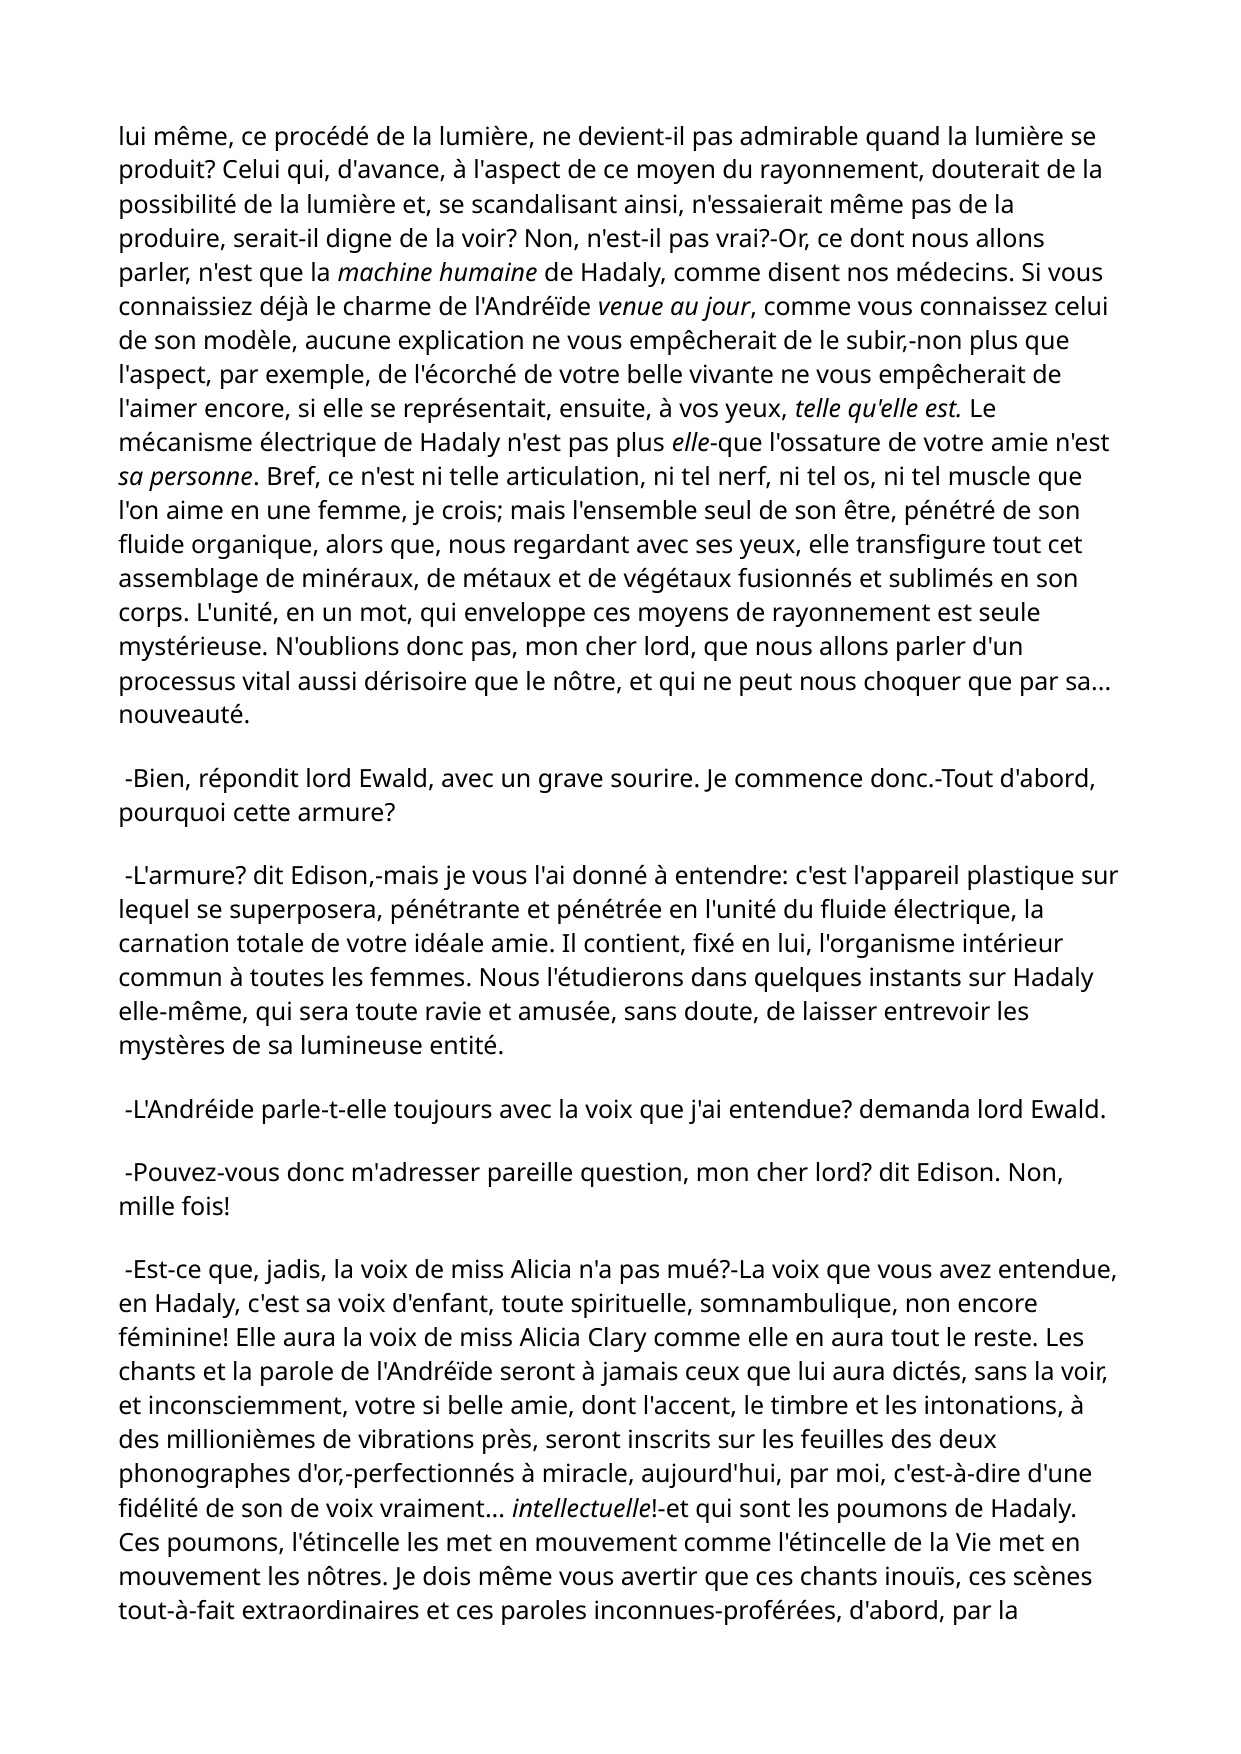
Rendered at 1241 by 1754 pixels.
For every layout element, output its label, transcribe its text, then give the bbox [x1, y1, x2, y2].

text -L'Andréide parle-t-elle toujours avec la voix que j'ai entendue? demanda lord Ewald. [118, 1091, 1122, 1125]
text -Bien, répondit lord Ewald, avec un grave sourire. Je commence donc.-Tout d'abord, pourquoi cette armure? [118, 760, 1122, 828]
text -Pouvez-vous donc m'adresser pareille question, mon cher lord? dit Edison. Non, mille fois! [118, 1154, 1122, 1223]
text lui même, ce procédé de la lumière, ne devient-il pas admirable quand la lumière se produit? Celui qui, d'avance, à l'aspect de ce moyen du rayonnement, douterait de la possibilité de la lumière et, se scandalisant ainsi, n'essaierait même pas de la produire, serait-il digne de la voir? Non, n'est-il pas vrai?-Or, ce dont nous allons parler, n'est que la machine humaine de Hadaly, comme disent nos médecins. Si vous connaissiez déjà le charme de l'Andréïde venue au jour, comme vous connaissez celui de son modèle, aucune explication ne vous empêcherait de le subir,-non plus que l'aspect, par exemple, de l'écorché de votre belle vivante ne vous empêcherait de l'aimer encore, si elle se représentait, ensuite, à vos yeux, telle qu'elle est. Le mécanisme électrique de Hadaly n'est pas plus elle-que l'ossature de votre amie n'est sa personne. Bref, ce n'est ni telle articulation, ni tel nerf, ni tel os, ni tel muscle que l'on aime en une femme, je crois; mais l'ensemble seul de son être, pénétré de son fluide organique, alors que, nous regardant avec ses yeux, elle transfigure tout cet assemblage de minéraux, de métaux et de végétaux fusionnés et sublimés en son corps. L'unité, en un mot, qui enveloppe ces moyens de rayonnement est seule mystérieuse. N'oublions donc pas, mon cher lord, que nous allons parler d'un processus vital aussi dérisoire que le nôtre, et qui ne peut nous choquer que par sa... nouveauté. [118, 118, 1122, 731]
text -L'armure? dit Edison,-mais je vous l'ai donné à entendre: c'est l'appareil plastique sur lequel se superposera, pénétrante et pénétrée en l'unité du fluide électrique, la carnation totale de votre idéale amie. Il contient, fixé en lui, l'organisme intérieur commun à toutes les femmes. Nous l'étudierons dans quelques instants sur Hadaly elle-même, qui sera toute ravie et amusée, sans doute, de laisser entrevoir les mystères de sa lumineuse entité. [118, 858, 1122, 1062]
text -Est-ce que, jadis, la voix de miss Alicia n'a pas mué?-La voix que vous avez entendue, en Hadaly, c'est sa voix d'enfant, toute spirituelle, somnambulique, non encore féminine! Elle aura la voix de miss Alicia Clary comme elle en aura tout le reste. Les chants et la parole de l'Andréïde seront à jamais ceux que lui aura dictés, sans la voir, et inconsciemment, votre si belle amie, dont l'accent, le timbre et les intonations, à des millionièmes de vibrations près, seront inscrits sur les feuilles des deux phonographes d'or,-perfectionnés à miracle, aujourd'hui, par moi, c'est-à-dire d'une fidélité de son de voix vraiment... intellectuelle!-et qui sont les poumons de Hadaly. Ces poumons, l'étincelle les met en mouvement comme l'étincelle de la Vie met en mouvement les nôtres. Je dois même vous avertir que ces chants inouïs, ces scènes tout-à-fait extraordinaires et ces paroles inconnues-proférées, d'abord, par la [118, 1252, 1122, 1626]
